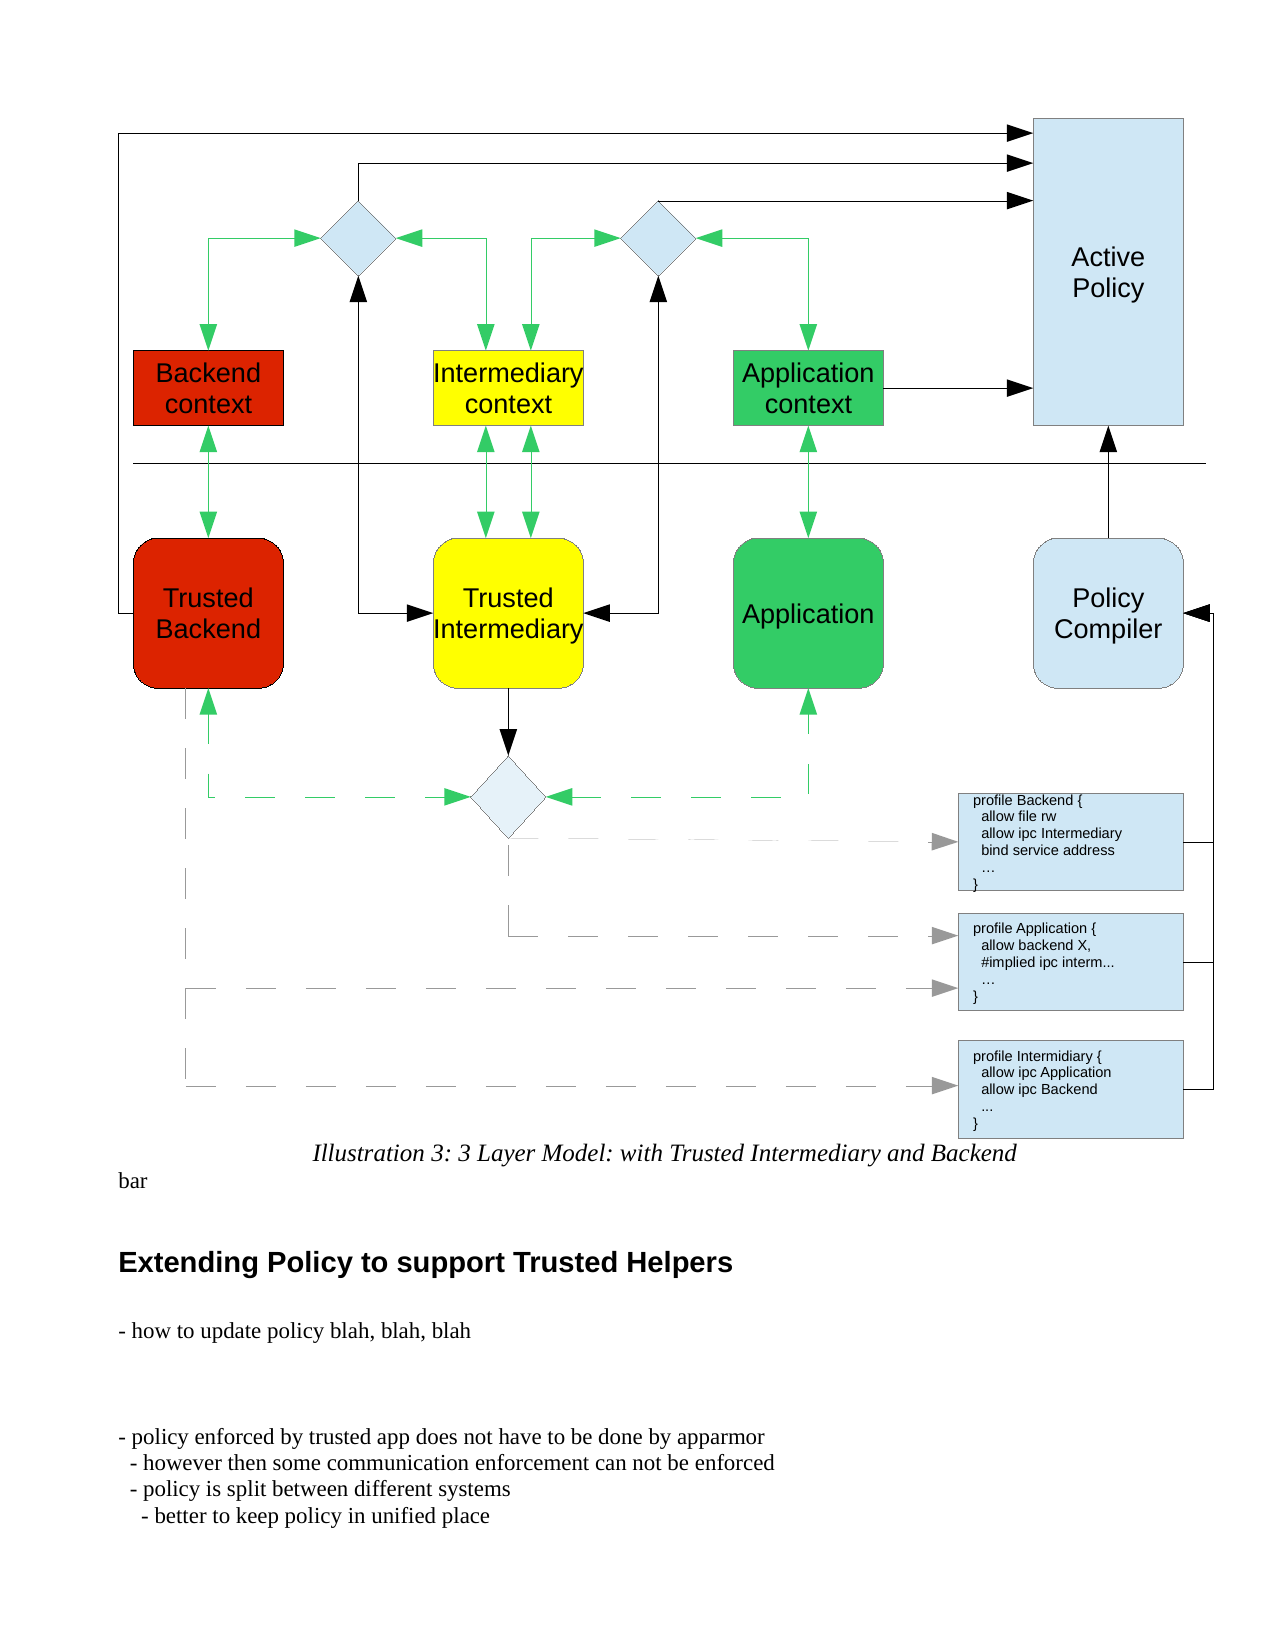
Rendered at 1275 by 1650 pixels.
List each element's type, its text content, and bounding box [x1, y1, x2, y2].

text - policy is split between different systems [118, 1475, 1157, 1502]
text Illustration 3: 3 Layer Model: with Trusted Intermediary and Backend [487, 426, 531, 463]
text Illustration 3: 3 Layer Model: with Trusted Intermediary and Backend [532, 464, 658, 613]
text - better to keep policy in unified place [118, 1502, 1157, 1528]
text Illustration 3: 3 Layer Model: with Trusted Intermediary and Backend [359, 239, 486, 463]
text - how to update policy blah, blah, blah [118, 1317, 1157, 1344]
text Illustration 3: 3 Layer Model: with Trusted Intermediary and Backend [487, 464, 531, 538]
text Illustration 3: 3 Layer Model: with Trusted Intermediary and Backend [118, 464, 1213, 1167]
subtitle Extending Policy to support Trusted Helpers [118, 1245, 1157, 1278]
text Illustration 3: 3 Layer Model: with Trusted Intermediary and Backend [532, 239, 658, 463]
text bar [118, 1167, 1157, 1193]
text - policy enforced by trusted app does not have to be done by apparmor [118, 1423, 1157, 1449]
text - however then some communication enforcement can not be enforced [118, 1449, 1157, 1475]
text Illustration 3: 3 Layer Model: with Trusted Intermediary and Backend [209, 239, 358, 463]
text Illustration 3: 3 Layer Model: with Trusted Intermediary and Backend [359, 464, 486, 613]
text Illustration 3: 3 Layer Model: with Trusted Intermediary and Backend [359, 164, 1033, 350]
text Illustration 3: 3 Layer Model: with Trusted Intermediary and Backend [661, 202, 1033, 388]
text Illustration 3: 3 Layer Model: with Trusted Intermediary and Backend [1109, 131, 1213, 613]
text Illustration 3: 3 Layer Model: with Trusted Intermediary and Backend [659, 239, 808, 463]
text Illustration 3: 3 Layer Model: with Trusted Intermediary and Backend [809, 389, 1108, 463]
text Illustration 3: 3 Layer Model: with Trusted Intermediary and Backend [119, 134, 1033, 613]
